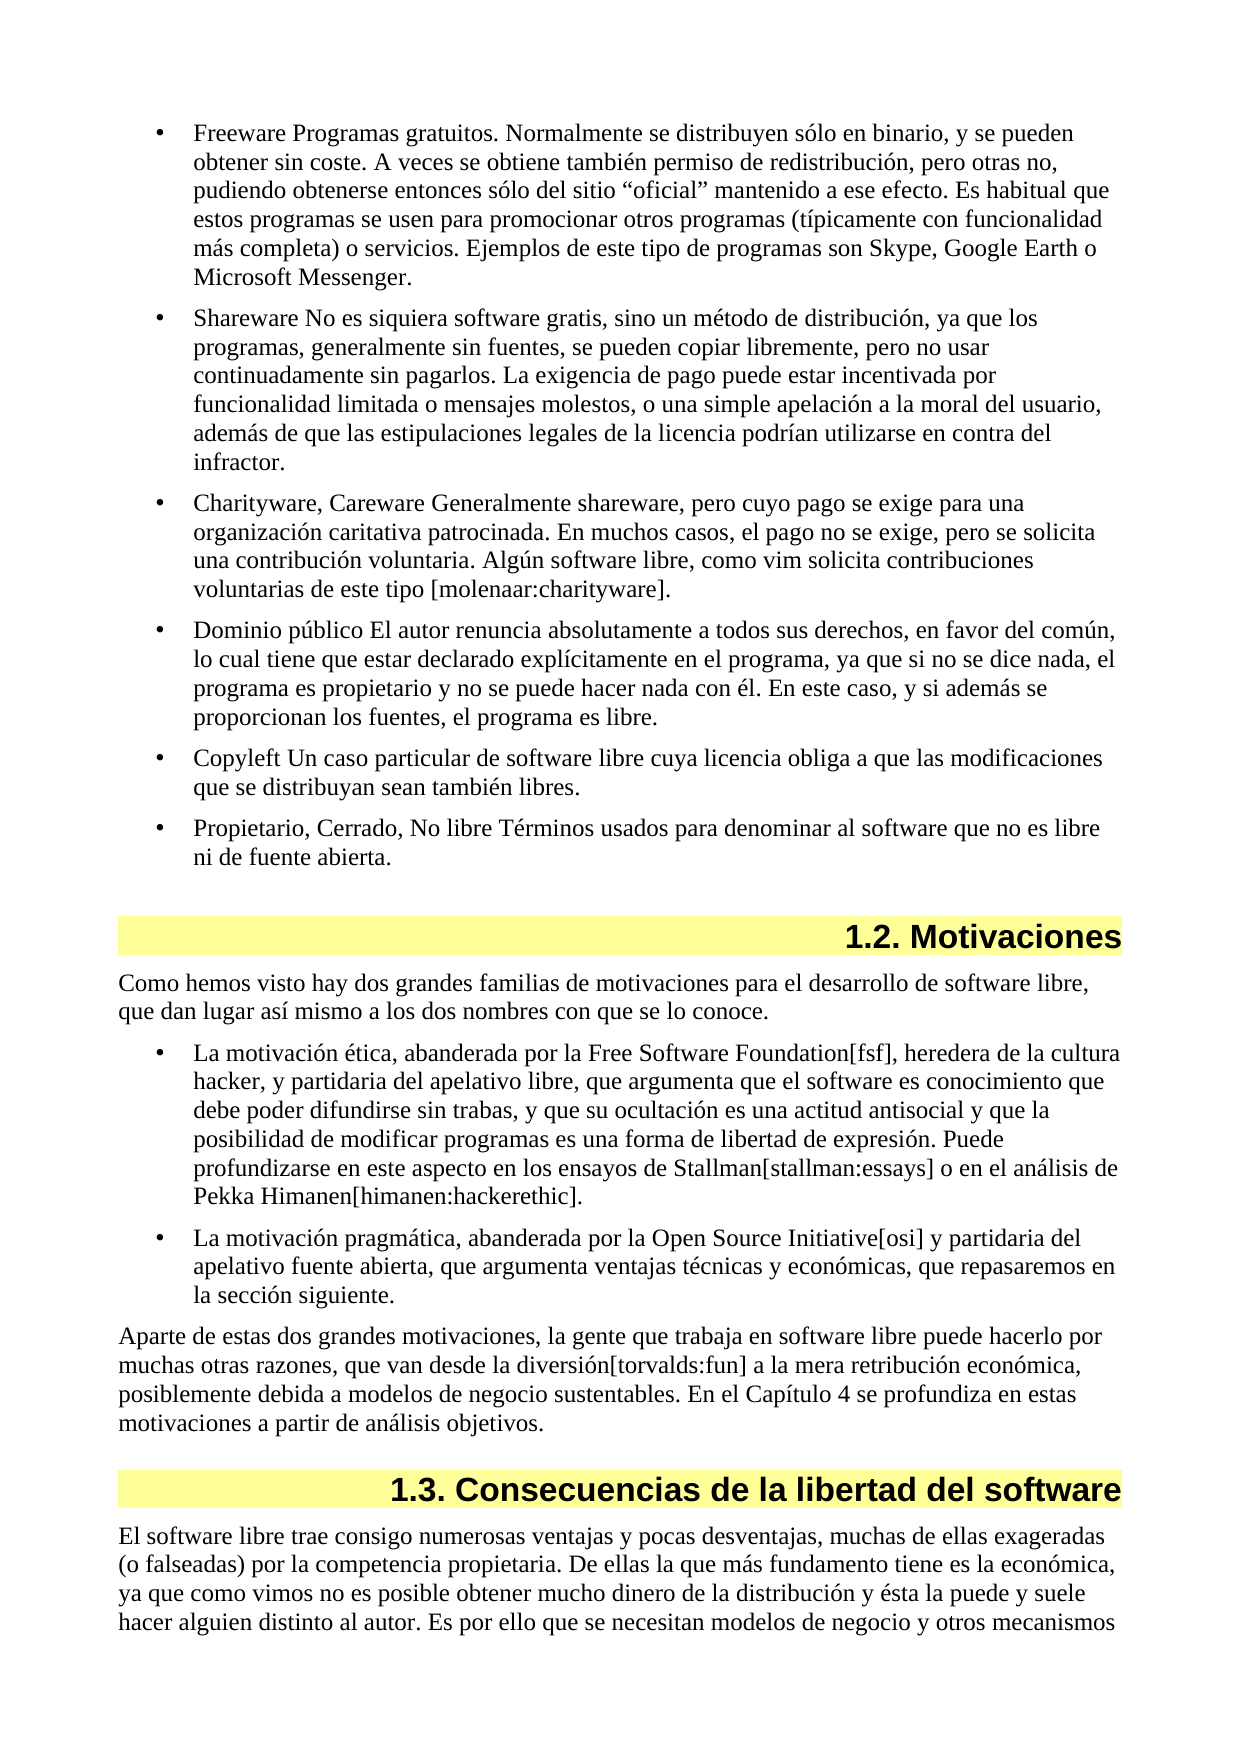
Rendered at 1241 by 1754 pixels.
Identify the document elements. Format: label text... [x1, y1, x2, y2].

text Como hemos visto hay dos grandes familias de motivaciones para el desarrollo de software libre, que dan lugar así mismo a los dos nombres con que se lo conoce. [118, 968, 1122, 1025]
list Copyleft Un caso particular de software libre cuya licencia obliga a que las modificaciones que se distribuyan sean también libres. [156, 743, 1122, 801]
list Charityware, Careware Generalmente shareware, pero cuyo pago se exige para una organización caritativa patrocinada. En muchos casos, el pago no se exige, pero se solicita una contribución voluntaria. Algún software libre, como vim solicita contribuciones voluntarias de este tipo [molenaar:charityware]. [156, 488, 1122, 603]
text Aparte de estas dos grandes motivaciones, la gente que trabaja en software libre puede hacerlo por muchas otras razones, que van desde la diversión[torvalds:fun] a la mera retribución económica, posiblemente debida a modelos de negocio sustentables. En el Capítulo 4 se profundiza en estas motivaciones a partir de análisis objetivos. [118, 1321, 1122, 1436]
list La motivación ética, abanderada por la Free Software Foundation[fsf], heredera de la cultura hacker, y partidaria del apelativo libre, que argumenta que el software es conocimiento que debe poder difundirse sin trabas, y que su ocultación es una actitud antisocial y que la posibilidad de modificar programas es una forma de libertad de expresión. Puede profundizarse en este aspecto en los ensayos de Stallman[stallman:essays] o en el análisis de Pekka Himanen[himanen:hackerethic]. [156, 1038, 1122, 1210]
subtitle 1.3. Consecuencias de la libertad del software [118, 1470, 1122, 1508]
text El software libre trae consigo numerosas ventajas y pocas desventajas, muchas de ellas exageradas (o falseadas) por la competencia propietaria. De ellas la que más fundamento tiene es la económica, ya que como vimos no es posible obtener mucho dinero de la distribución y ésta la puede y suele hacer alguien distinto al autor. Es por ello que se necesitan modelos de negocio y otros mecanismos [118, 1521, 1122, 1636]
list Shareware No es siquiera software gratis, sino un método de distribución, ya que los programas, generalmente sin fuentes, se pueden copiar libremente, pero no usar continuadamente sin pagarlos. La exigencia de pago puede estar incentivada por funcionalidad limitada o mensajes molestos, o una simple apelación a la moral del usuario, además de que las estipulaciones legales de la licencia podrían utilizarse en contra del infractor. [156, 303, 1122, 476]
subtitle 1.2. Motivaciones [118, 916, 1122, 955]
list La motivación pragmática, abanderada por la Open Source Initiative[osi] y partidaria del apelativo fuente abierta, que argumenta ventajas técnicas y económicas, que repasaremos en la sección siguiente. [156, 1223, 1122, 1309]
list Freeware Programas gratuitos. Normalmente se distribuyen sólo en binario, y se pueden obtener sin coste. A veces se obtiene también permiso de redistribución, pero otras no, pudiendo obtenerse entonces sólo del sitio “oficial” mantenido a ese efecto. Es habitual que estos programas se usen para promocionar otros programas (típicamente con funcionalidad más completa) o servicios. Ejemplos de este tipo de programas son Skype, Google Earth o Microsoft Messenger. [156, 118, 1122, 291]
list Dominio público El autor renuncia absolutamente a todos sus derechos, en favor del común, lo cual tiene que estar declarado explícitamente en el programa, ya que si no se dice nada, el programa es propietario y no se puede hacer nada con él. En este caso, y si además se proporcionan los fuentes, el programa es libre. [156, 616, 1122, 731]
list Propietario, Cerrado, No libre Términos usados para denominar al software que no es libre ni de fuente abierta. [156, 813, 1122, 871]
